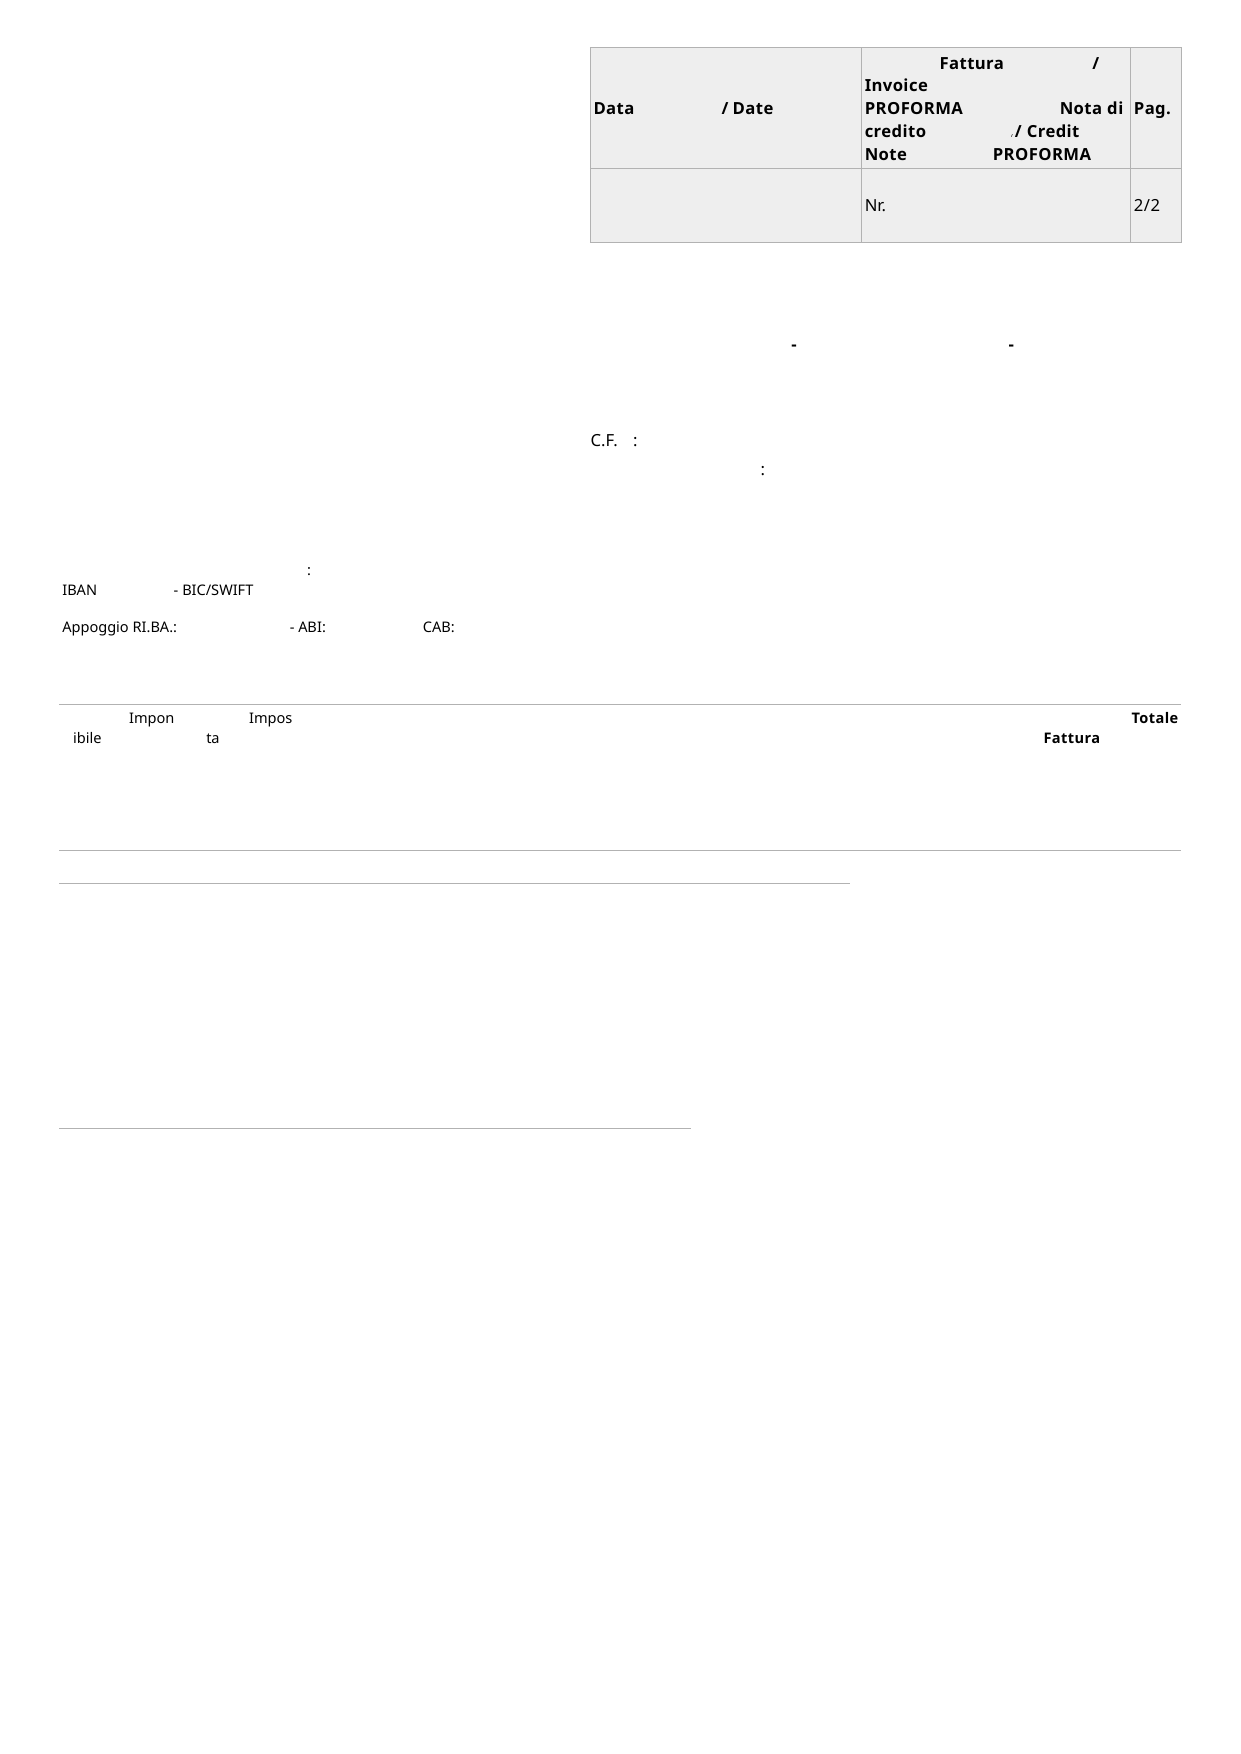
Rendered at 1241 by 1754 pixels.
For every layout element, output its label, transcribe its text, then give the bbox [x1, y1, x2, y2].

table_cell [1010, 1045, 1181, 1128]
table_cell [295, 810, 1010, 850]
table_cell <for each="line in o.invoice_line"> [59, 941, 1181, 946]
table_cell <line.name> [59, 958, 531, 998]
table_cell </for> [59, 929, 1181, 941]
table_cell <if test="not variant_images()">Imponibile </if><if test="o.partner_id.lang != 'it_IT'"><get_label(o,'amount_untaxed').upper()></if> [59, 705, 177, 810]
table_cell <if test="not variant_images()">Totale Fattura </if><if test="o.partner_id.lang != 'it_IT'"><translate(u'total invoice').upper()></if> [1010, 705, 1181, 810]
table_cell <if test="not variant_images()">Imposta </if><if test="o.partner_id.lang != 'it_IT'"><get_label(o,'amount_tax').upper()></if> [177, 705, 295, 810]
table_cell <if test="o.state != 'proforma2'"> <formatLang(o.residual)> </if> <if test="o.state == 'proforma2'"> <formatLang(get_initial_residual(o.tax_line))> </if> [531, 1045, 691, 1128]
table_cell </for> [59, 1009, 1181, 1021]
table_cell [850, 958, 1010, 998]
table_cell <if test="len(get_group_tax(o.tax_line)) > 1"><formatLang(line.base)></if> [531, 884, 691, 929]
table_cell <if test="len(get_group_tax(o.tax_line)) > 1"><formatLang(line.amount)></if> [691, 884, 850, 929]
table_cell <translate(u'Balance due').upper()> [59, 1045, 531, 1128]
table_cell <line.name.replace('(debito)','').replace('(credito)','') or ''> [59, 884, 531, 929]
table_cell <formatLang(o.amount_untaxed)> [59, 810, 177, 850]
table_cell </if> [59, 998, 1181, 1009]
table_cell <formatLang(line.price_subtotal)> [531, 958, 691, 998]
table_cell [295, 705, 1010, 810]
table_cell [59, 863, 1181, 882]
table_cell [1010, 958, 1181, 998]
table_cell [850, 883, 1010, 929]
table_cell [691, 958, 850, 998]
table_header [59, 680, 1181, 704]
table_cell [850, 1045, 1010, 1128]
table_cell <formatLang(o.amount_tax)> [177, 810, 295, 850]
table_cell <if test="not is_printable_invoice_line_tax(line.invoice_line_tax_id)"> [59, 946, 1181, 958]
table_cell <setLang(o.partner_id.lang or 'en_US')><for each="line in get_group_tax(o.tax_line)"> [59, 851, 1181, 863]
table_cell <o.fiscal_position and o.fiscal_position.note or ''> [59, 1021, 1181, 1045]
table_cell [691, 1045, 850, 1128]
table_cell [1010, 883, 1181, 929]
table_cell <formatLang(o.amount_total)> [1010, 810, 1181, 850]
